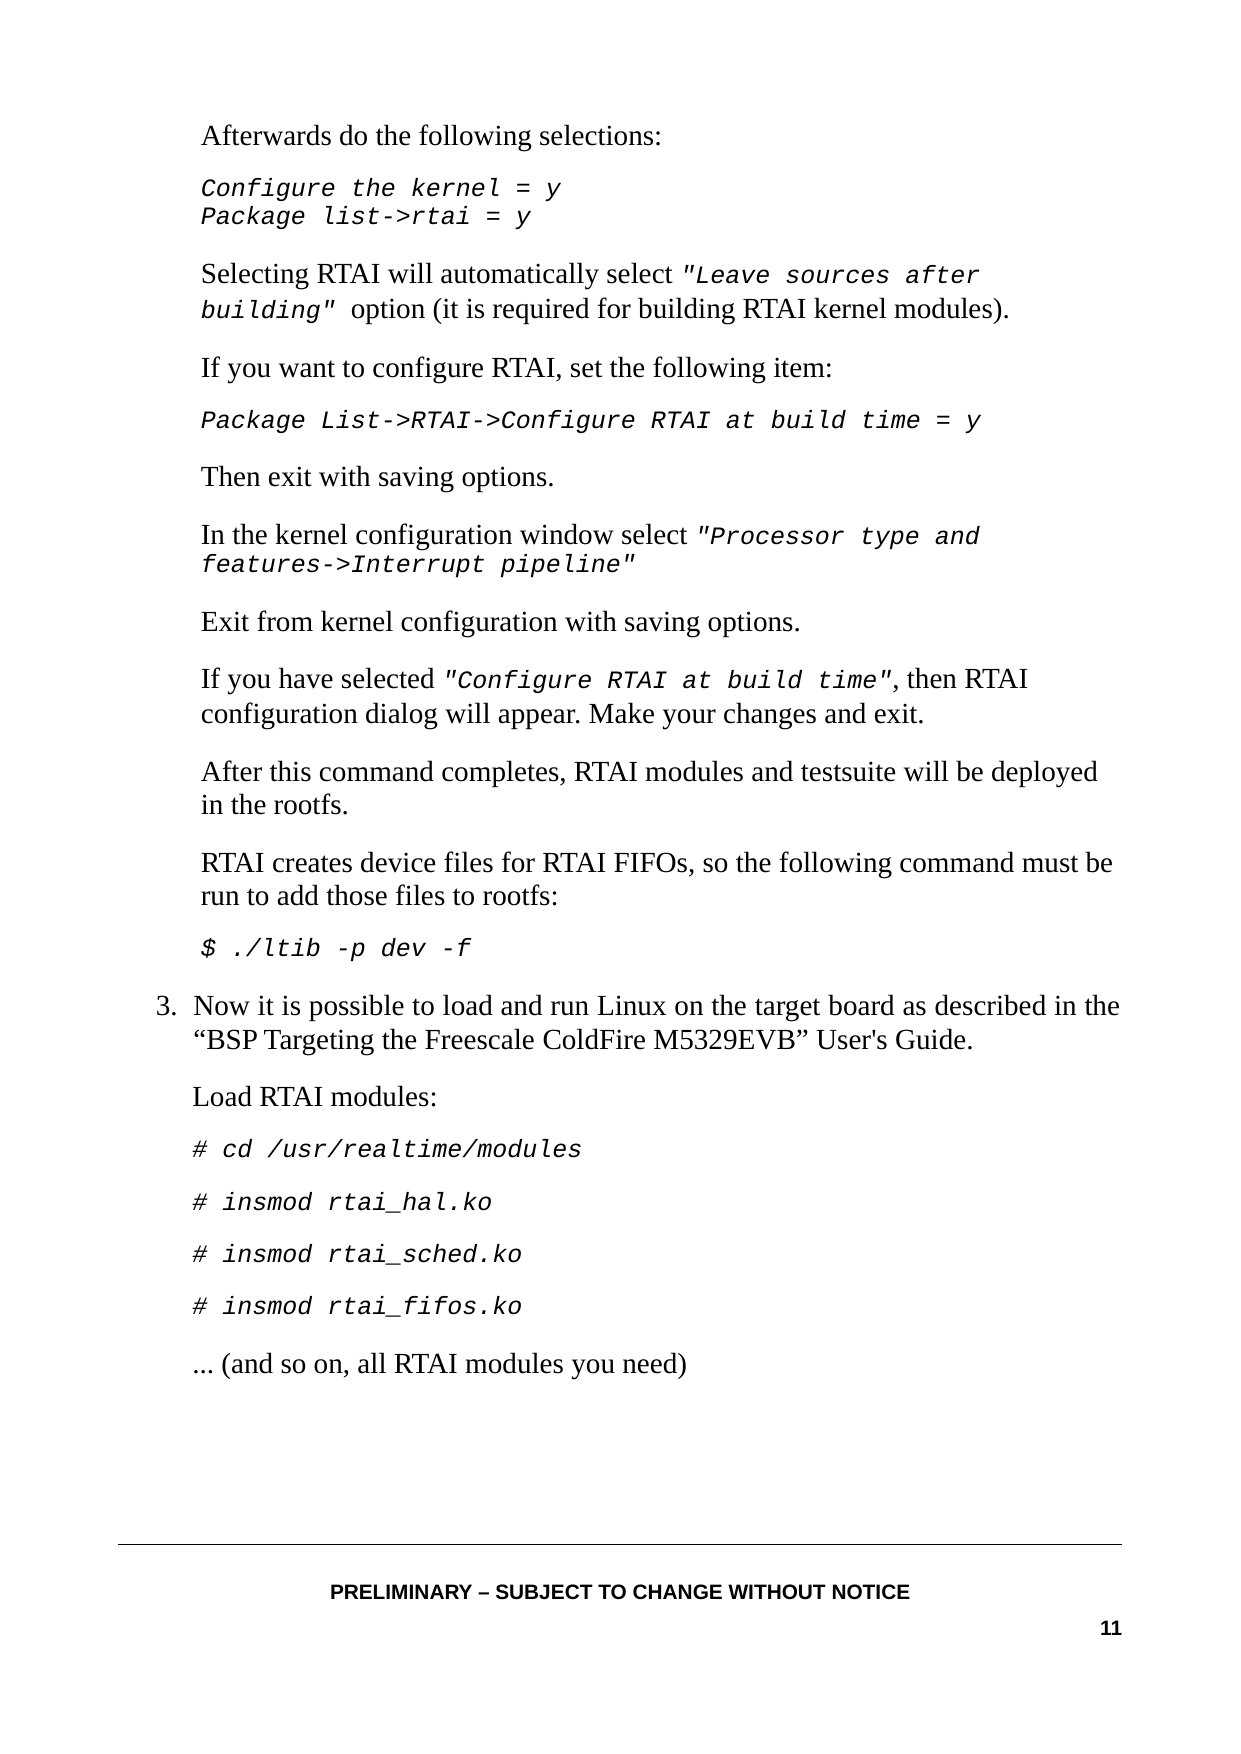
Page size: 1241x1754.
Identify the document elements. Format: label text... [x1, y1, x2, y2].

text In the kernel configuration window select "Processor type and features->Interrupt pipeline" [201, 517, 1122, 580]
text Then exit with saving options. [201, 459, 1122, 493]
text RTAI creates device files for RTAI FIFOs, so the following command must be run to add those files to rootfs: [201, 845, 1122, 912]
text Package List->RTAI->Configure RTAI at build time = y [201, 407, 1122, 436]
text ... (and so on, all RTAI modules you need) [118, 1346, 1122, 1379]
text $ ./ltib -p dev -f [201, 936, 1122, 964]
text Selecting RTAI will automatically select "Leave sources after building" option (it is required for building RTAI kernel modules). [201, 256, 1122, 326]
text Configure the kernel = y Package list->rtai = y [201, 176, 1122, 232]
text If you have selected "Configure RTAI at build time", then RTAI configuration dialog will appear. Make your changes and exit. [201, 662, 1122, 730]
text Afterwards do the following selections: [201, 118, 1122, 152]
text Load RTAI modules: [118, 1079, 1122, 1113]
text If you want to configure RTAI, set the following item: [201, 350, 1122, 383]
text After this command completes, RTAI modules and testsuite will be deployed in the rootfs. [201, 754, 1122, 821]
text # insmod rtai_hal.ko [118, 1189, 1122, 1217]
text # cd /usr/realtime/modules [118, 1137, 1122, 1165]
text # insmod rtai_sched.ko [118, 1241, 1122, 1270]
list Now it is possible to load and run Linux on the target board as described in the “BSP Targeting the Freescale ColdFire M5329EVB” User's Guide. [156, 988, 1122, 1055]
text # insmod rtai_fifos.ko [118, 1294, 1122, 1322]
text Exit from kernel configuration with saving options. [201, 604, 1122, 638]
